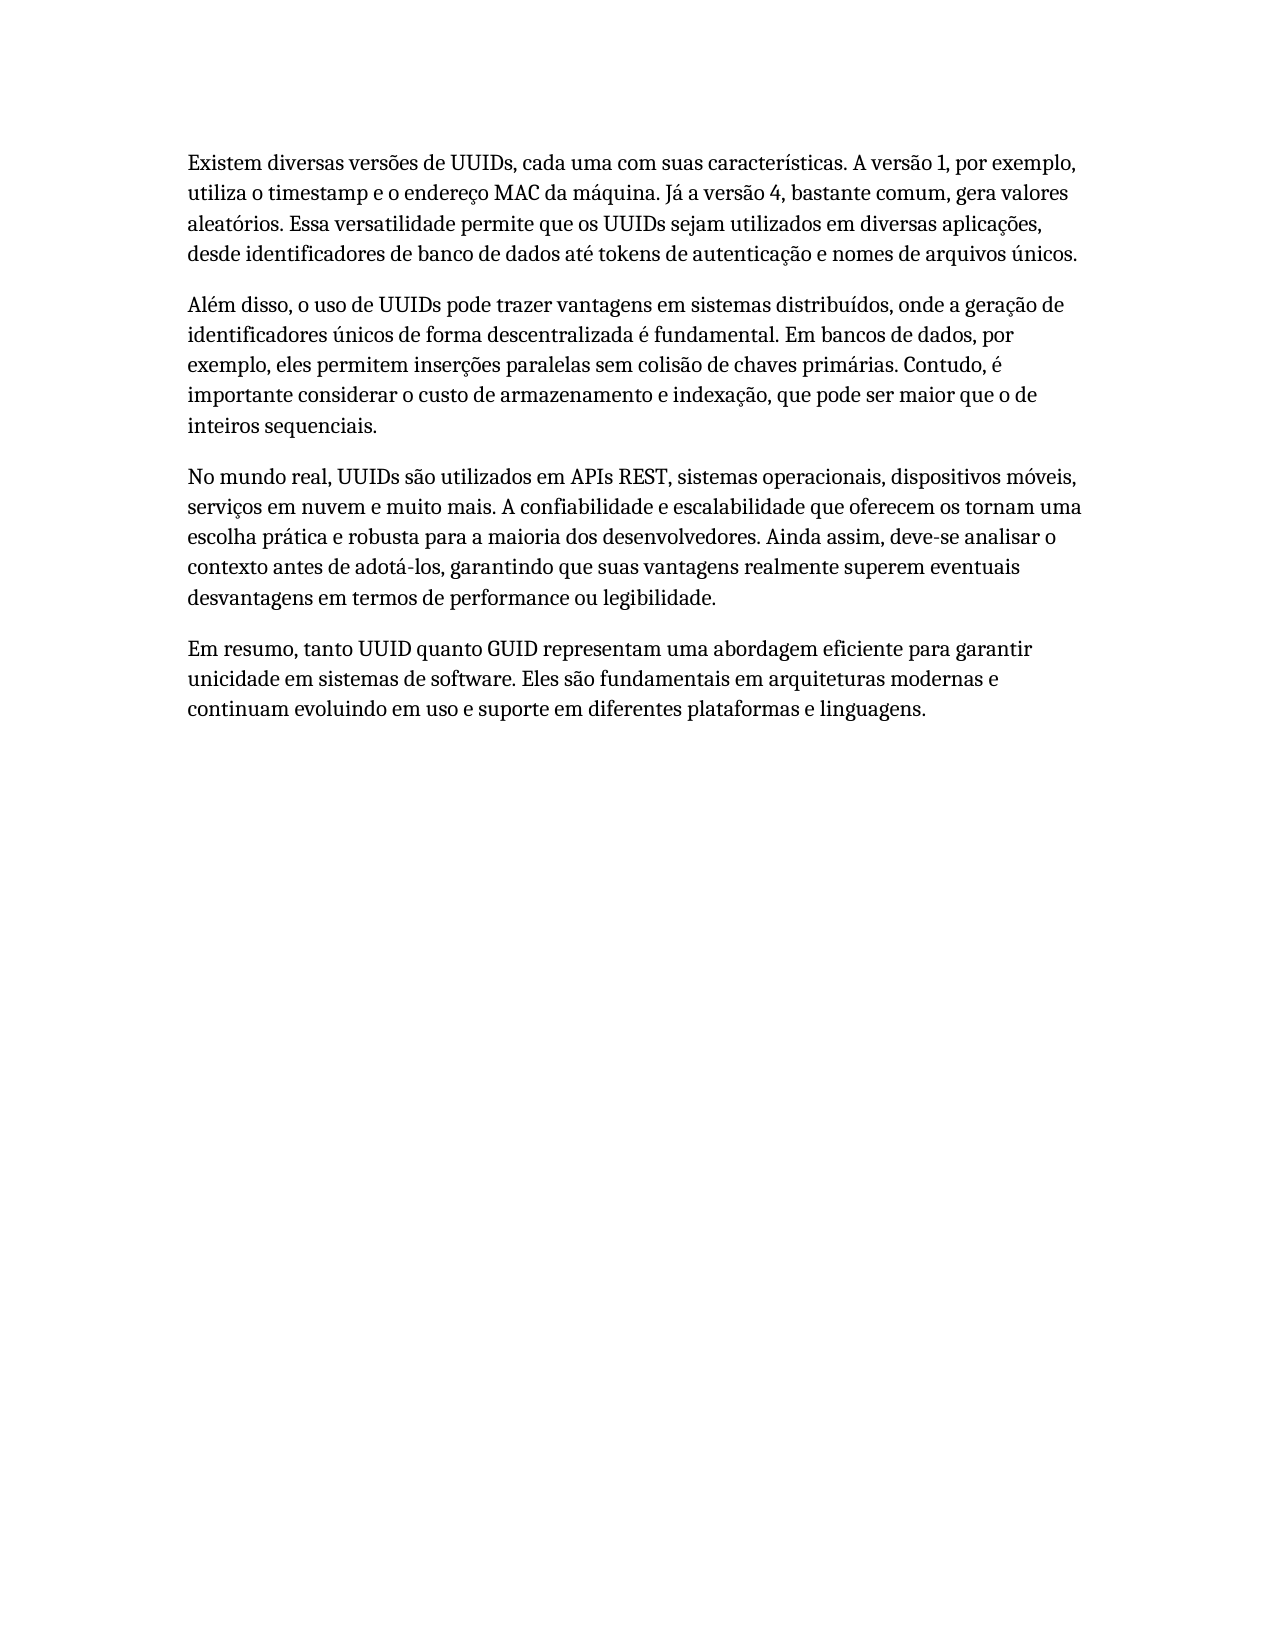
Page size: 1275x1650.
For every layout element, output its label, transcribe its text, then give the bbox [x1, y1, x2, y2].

text No mundo real, UUIDs são utilizados em APIs REST, sistemas operacionais, dispositivos móveis, serviços em nuvem e muito mais. A confiabilidade e escalabilidade que oferecem os tornam uma escolha prática e robusta para a maioria dos desenvolvedores. Ainda assim, deve-se analisar o contexto antes de adotá-los, garantindo que suas vantagens realmente superem eventuais desvantagens em termos de performance ou legibilidade. [187, 463, 1087, 611]
text Em resumo, tanto UUID quanto GUID representam uma abordagem eficiente para garantir unicidade em sistemas de software. Eles são fundamentais em arquiteturas modernas e continuam evoluindo em uso e suporte em diferentes plataformas e linguagens. [187, 635, 1087, 722]
text Além disso, o uso de UUIDs pode trazer vantagens em sistemas distribuídos, onde a geração de identificadores únicos de forma descentralizada é fundamental. Em bancos de dados, por exemplo, eles permitem inserções paralelas sem colisão de chaves primárias. Contudo, é importante considerar o custo de armazenamento e indexação, que pode ser maior que o de inteiros sequenciais. [187, 292, 1087, 439]
text Existem diversas versões de UUIDs, cada uma com suas características. A versão 1, por exemplo, utiliza o timestamp e o endereço MAC da máquina. Já a versão 4, bastante comum, gera valores aleatórios. Essa versatilidade permite que os UUIDs sejam utilizados em diversas aplicações, desde identificadores de banco de dados até tokens de autenticação e nomes de arquivos únicos. [187, 150, 1087, 267]
